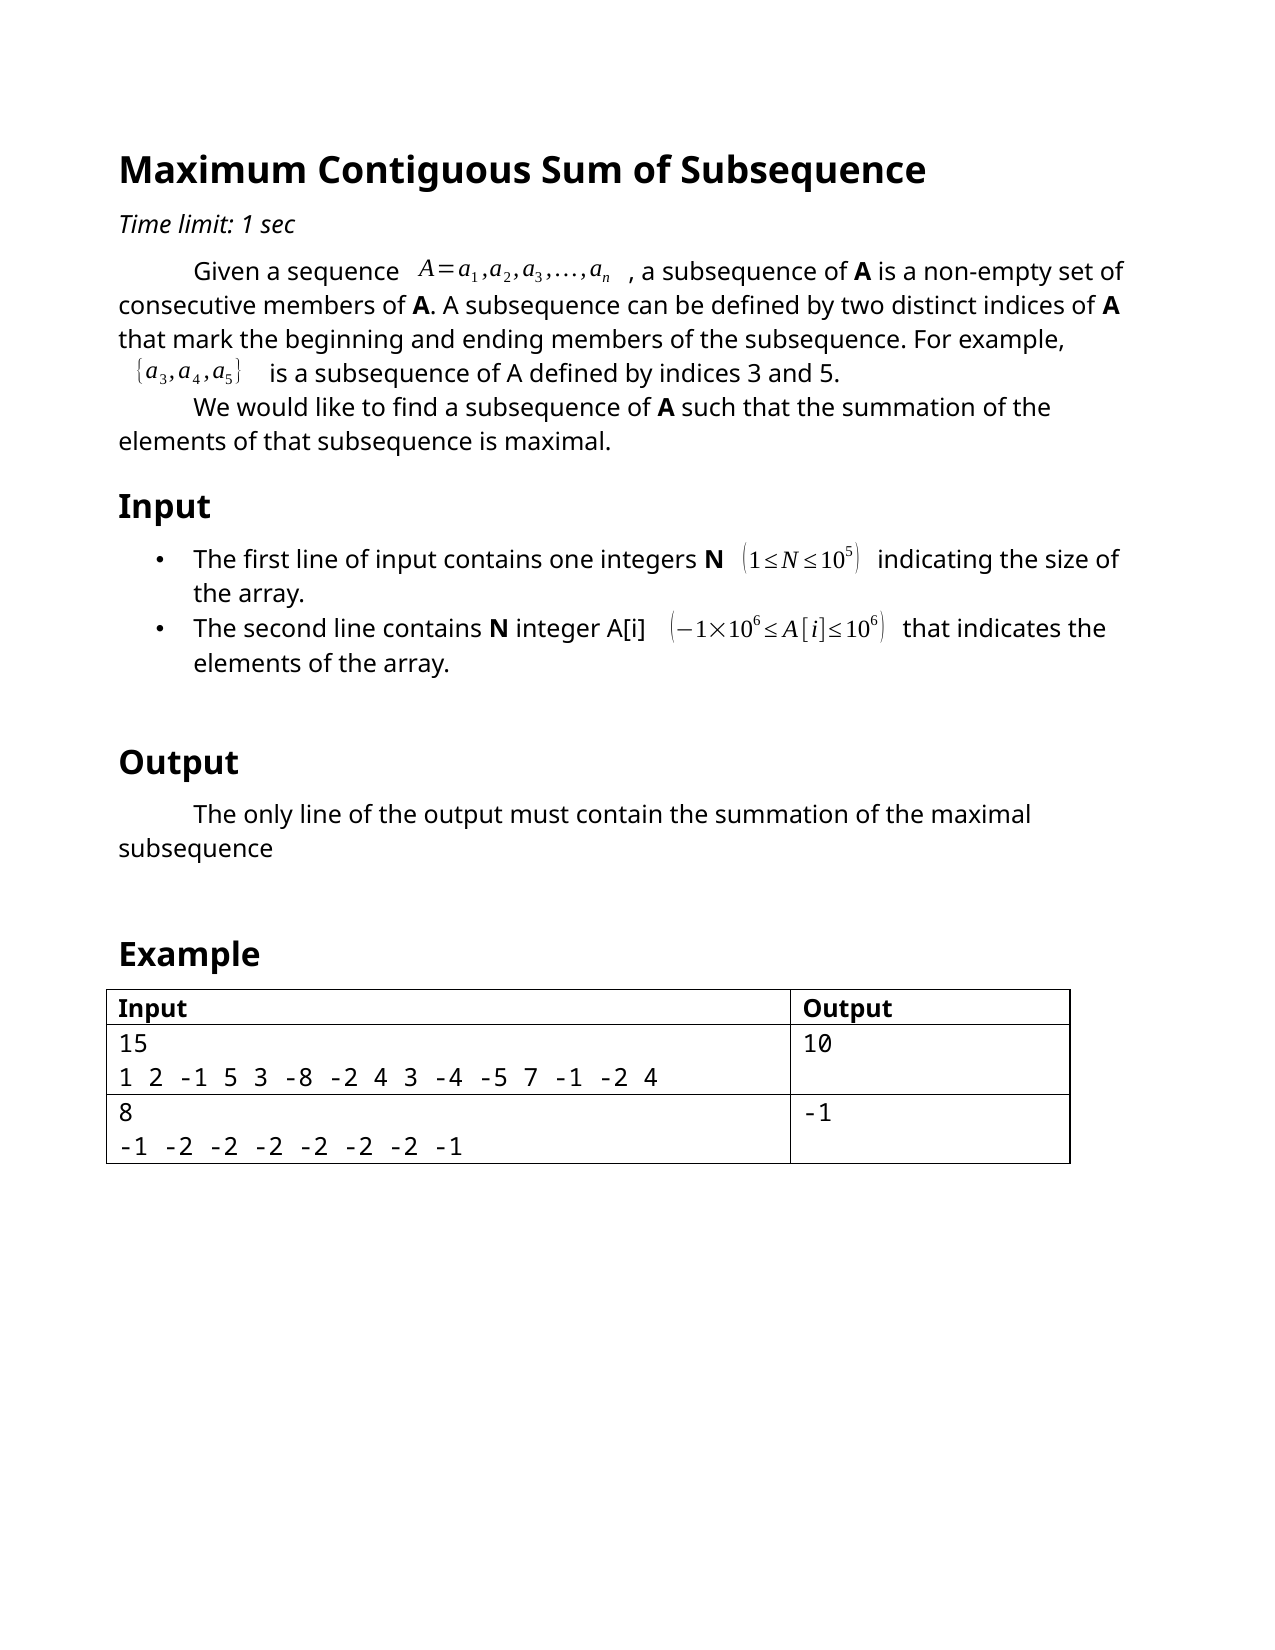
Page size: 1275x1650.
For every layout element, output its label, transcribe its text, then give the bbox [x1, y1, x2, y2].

list The first line of input contains one integers Nindicating the size of the array. [156, 541, 1157, 610]
text Time limit: 1 sec [118, 207, 1157, 241]
text Given a sequence, a subsequence of A is a non-empty set of consecutive members of A. A subsequence can be defined by two distinct indices of A that mark the beginning and ending members of the subsequence. For example, is a subsequence of A defined by indices 3 and 5. [118, 253, 1157, 389]
subtitle Example [118, 931, 1157, 977]
list The second line contains N integer A[i] that indicates the elements of the array. [156, 610, 1157, 679]
subtitle Input [118, 483, 1157, 528]
text We would like to find a subsequence of A such that the summation of the elements of that subsequence is maximal. [118, 389, 1157, 458]
table_header Input [107, 990, 790, 1024]
table_header Output [791, 990, 1069, 1024]
table_cell 15 1 2 -1 5 3 -8 -2 4 3 -4 -5 7 -1 -2 4 [107, 1025, 790, 1093]
table_cell 10 [791, 1025, 1069, 1093]
title Maximum Contiguous Sum of Subsequence [118, 143, 1157, 194]
table_cell -1 [791, 1095, 1069, 1163]
subtitle Output [118, 738, 1157, 784]
text The only line of the output must contain the summation of the maximal subsequence [118, 797, 1157, 865]
table_cell 8 -1 -2 -2 -2 -2 -2 -2 -1 [107, 1095, 790, 1163]
